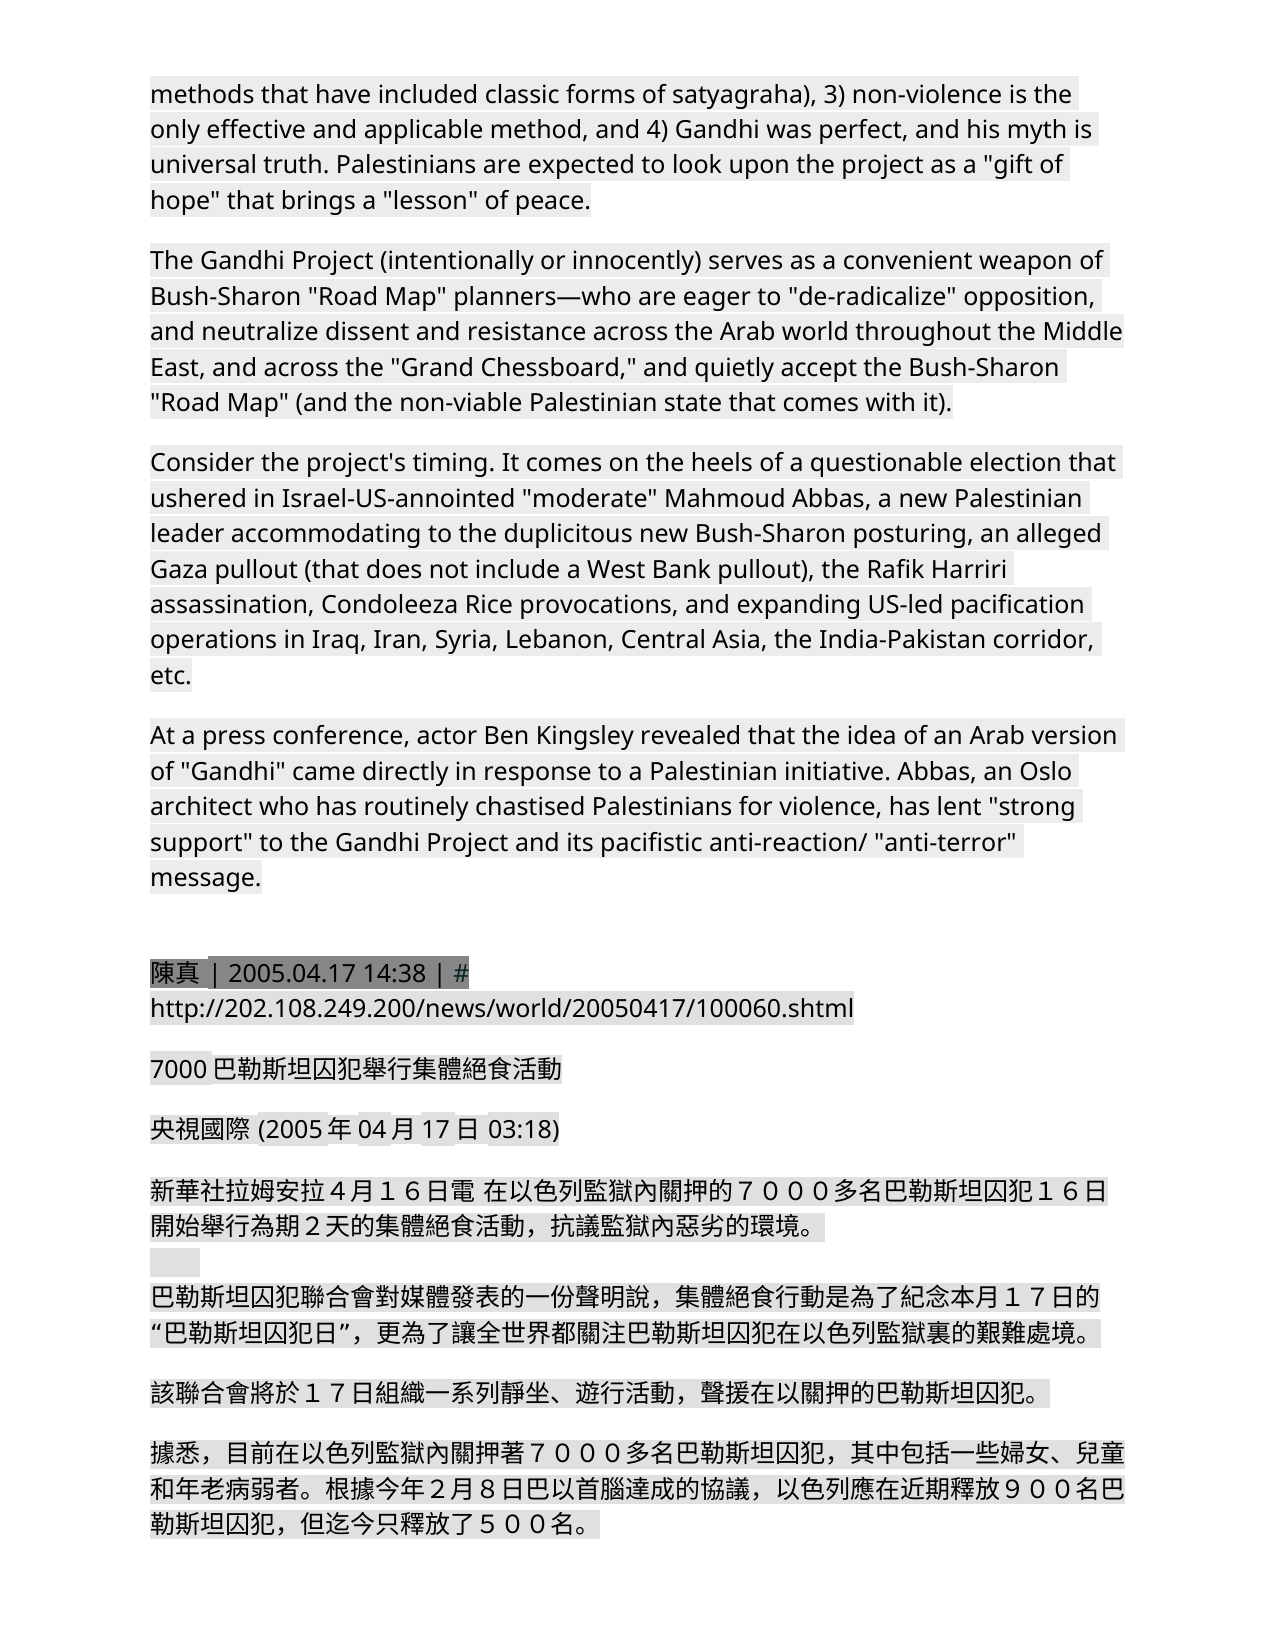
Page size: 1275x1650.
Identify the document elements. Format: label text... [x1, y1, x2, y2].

text 央視國際 (2005年04月17日 03:18) [150, 1110, 1125, 1146]
text 7000巴勒斯坦囚犯舉行集體絕食活動 [150, 1050, 1125, 1085]
text methods that have included classic forms of satyagraha), 3) non-violence is the only effective and applicable method, and 4) Gandhi was perfect, and his myth is universal truth. Palestinians are expected to look upon the project as a "gift of hope" that brings a "lesson" of peace. [150, 75, 1125, 217]
text 據悉，目前在以色列監獄內關押著７０００多名巴勒斯坦囚犯，其中包括一些婦女、兒童和年老病弱者。根據今年２月８日巴以首腦達成的協議，以色列應在近期釋放９００名巴勒斯坦囚犯，但迄今只釋放了５００名。 [150, 1433, 1125, 1539]
text 新華社拉姆安拉４月１６日電 在以色列監獄內關押的７０００多名巴勒斯坦囚犯１６日開始舉行為期２天的集體絕食活動，抗議監獄內惡劣的環境。 巴勒斯坦囚犯聯合會對媒體發表的一份聲明說，集體絕食行動是為了紀念本月１７日的“巴勒斯坦囚犯日”，更為了讓全世界都關注巴勒斯坦囚犯在以色列監獄裏的艱難處境。 [150, 1171, 1125, 1348]
text http://202.108.249.200/news/world/20050417/100060.shtml [150, 989, 1125, 1025]
text 該聯合會將於１７日組織一系列靜坐、遊行活動，聲援在以關押的巴勒斯坦囚犯。 [150, 1373, 1125, 1408]
text At a press conference, actor Ben Kingsley revealed that the idea of an Arab version of "Gandhi" came directly in response to a Palestinian initiative. Abbas, an Oslo architect who has routinely chastised Palestinians for violence, has lent "strong support" to the Gandhi Project and its pacifistic anti-reaction/ "anti-terror" message. [150, 717, 1125, 929]
text The Gandhi Project (intentionally or innocently) serves as a convenient weapon of Bush-Sharon "Road Map" planners—who are eager to "de-radicalize" opposition, and neutralize dissent and resistance across the Arab world throughout the Middle East, and across the "Grand Chessboard," and quietly accept the Bush-Sharon "Road Map" (and the non-viable Palestinian state that comes with it). [150, 242, 1125, 419]
text 陳真 | 2005.04.17 14:38 | # [150, 954, 1125, 989]
text Consider the project's timing. It comes on the heels of a questionable election that ushered in Israel-US-annointed "moderate" Mahmoud Abbas, a new Palestinian leader accommodating to the duplicitous new Bush-Sharon posturing, an alleged Gaza pullout (that does not include a West Bank pullout), the Rafik Harriri assassination, Condoleeza Rice provocations, and expanding US-led pacification operations in Iraq, Iran, Syria, Lebanon, Central Asia, the India-Pakistan corridor, etc. [150, 444, 1125, 692]
